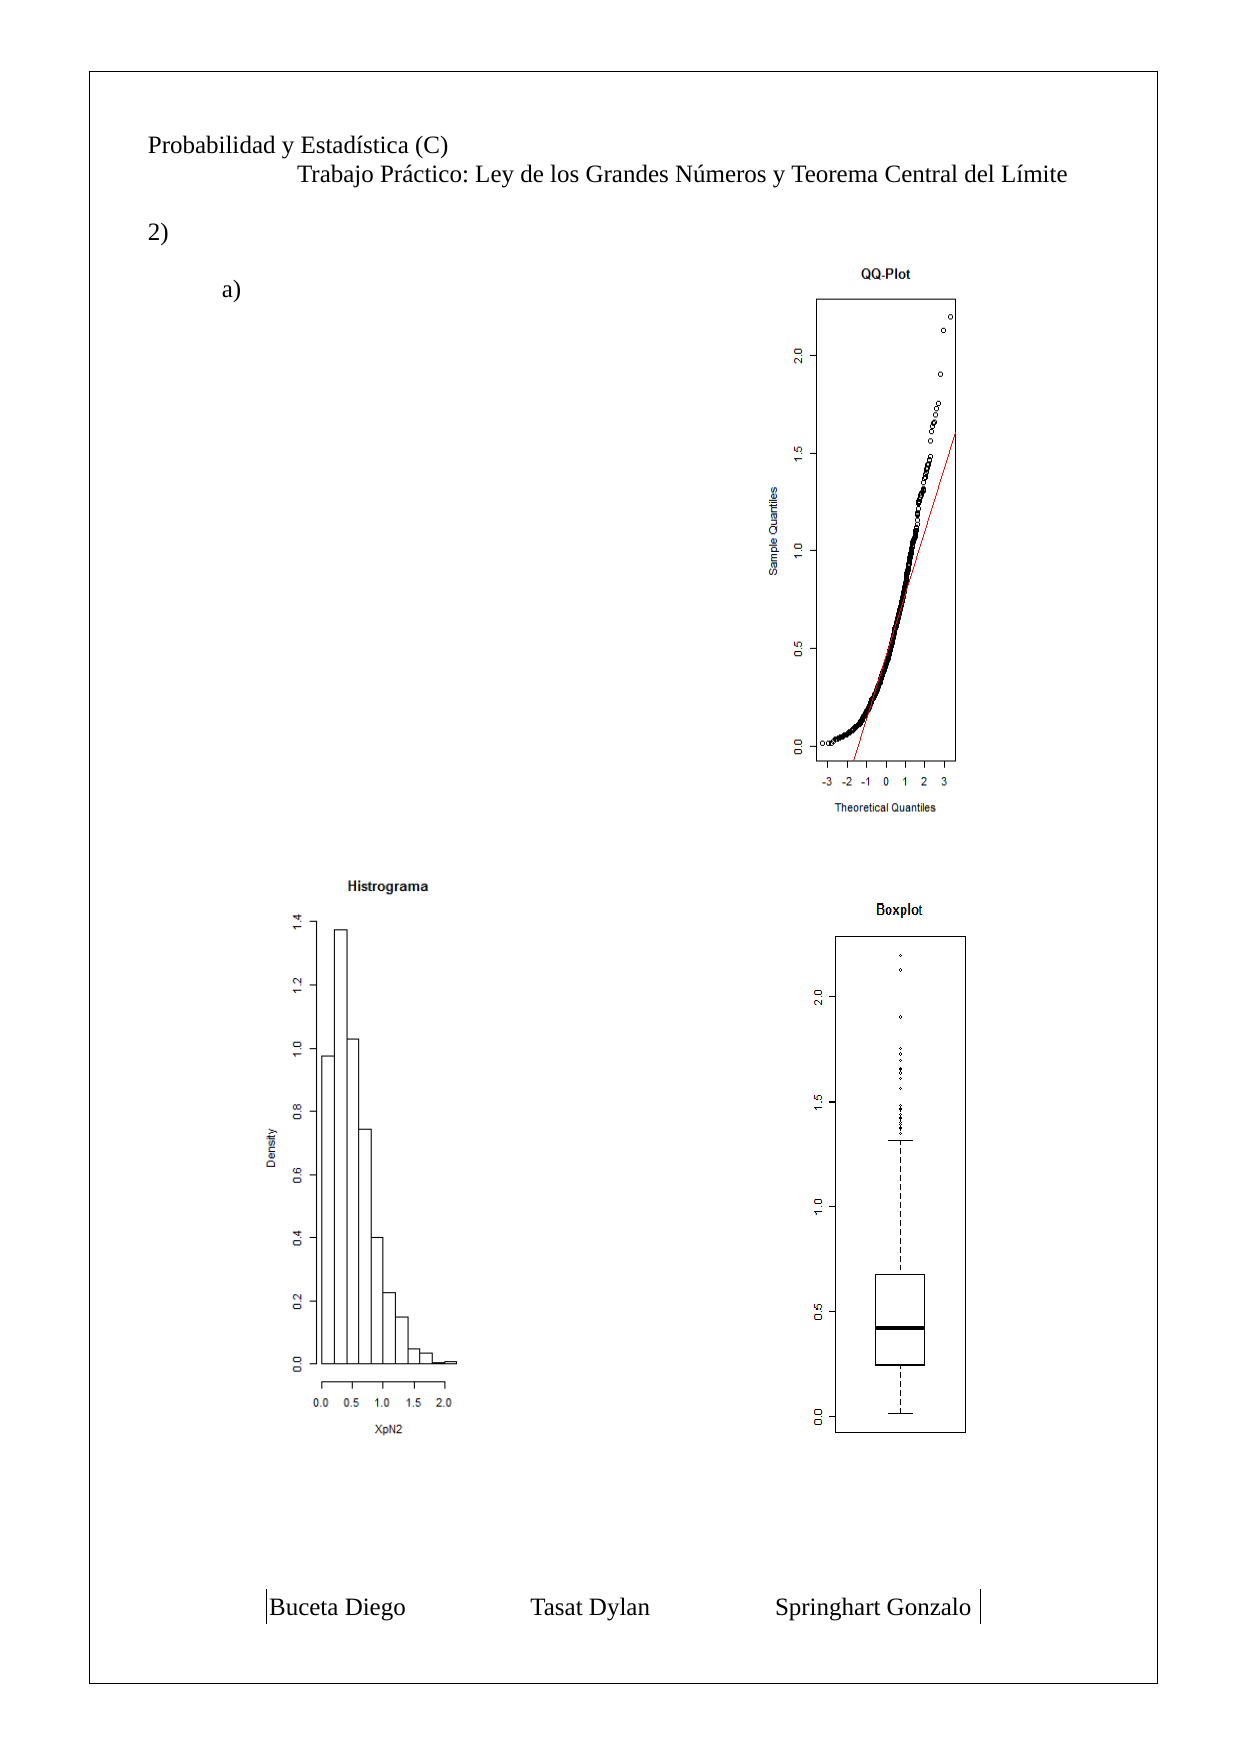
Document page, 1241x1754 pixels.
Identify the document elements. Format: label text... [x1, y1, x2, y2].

text a) [148, 274, 766, 303]
text [992, 274, 1098, 303]
text 2) [148, 217, 1098, 246]
